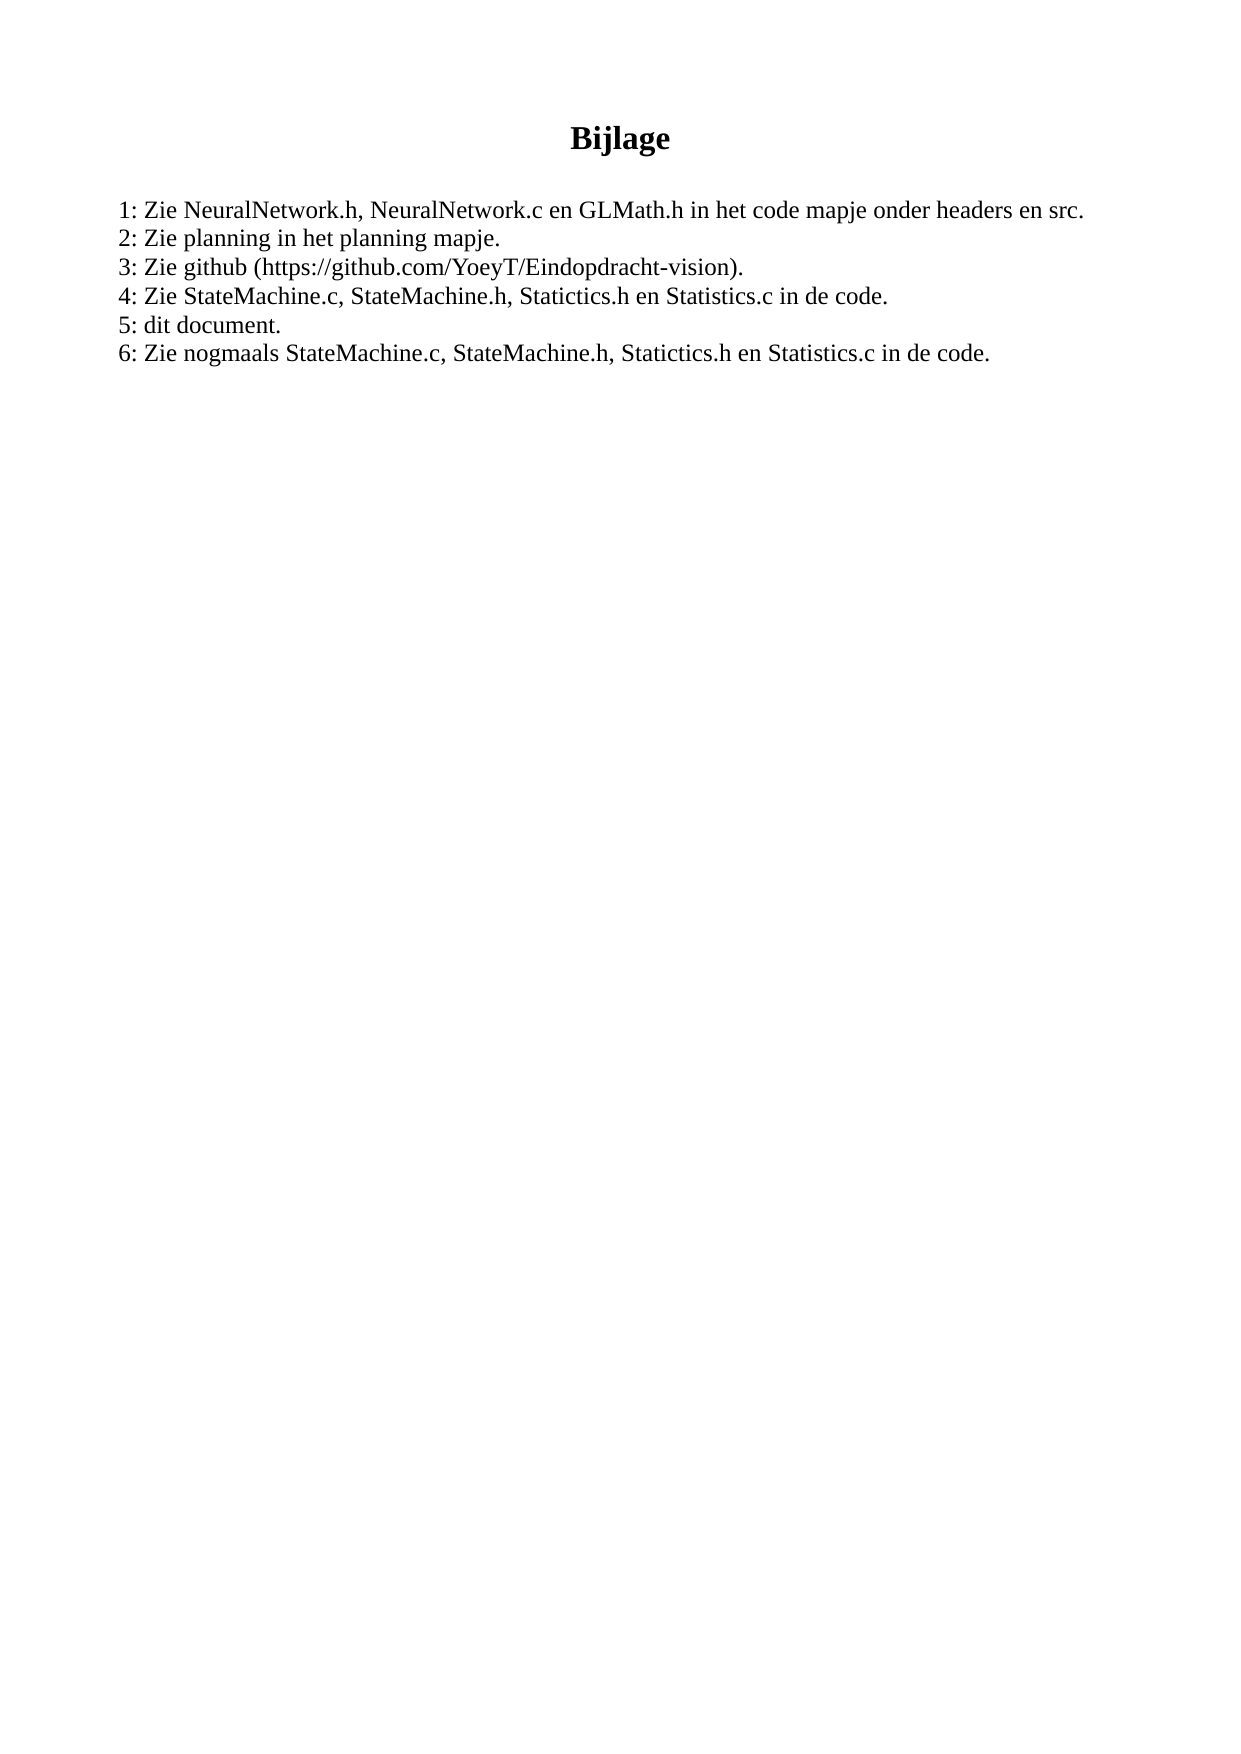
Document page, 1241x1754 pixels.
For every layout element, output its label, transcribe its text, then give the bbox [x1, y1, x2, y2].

text 5: dit document. [118, 310, 1122, 338]
text 6: Zie nogmaals StateMachine.c, StateMachine.h, Statictics.h en Statistics.c in de code. [118, 338, 1122, 367]
text 2: Zie planning in het planning mapje. [118, 223, 1122, 252]
text 3: Zie github (https://github.com/YoeyT/Eindopdracht-vision). [118, 252, 1122, 281]
text 4: Zie StateMachine.c, StateMachine.h, Statictics.h en Statistics.c in de code. [118, 281, 1122, 310]
text 1: Zie NeuralNetwork.h, NeuralNetwork.c en GLMath.h in het code mapje onder headers en src. [118, 195, 1122, 223]
text Bijlage [118, 118, 1122, 156]
